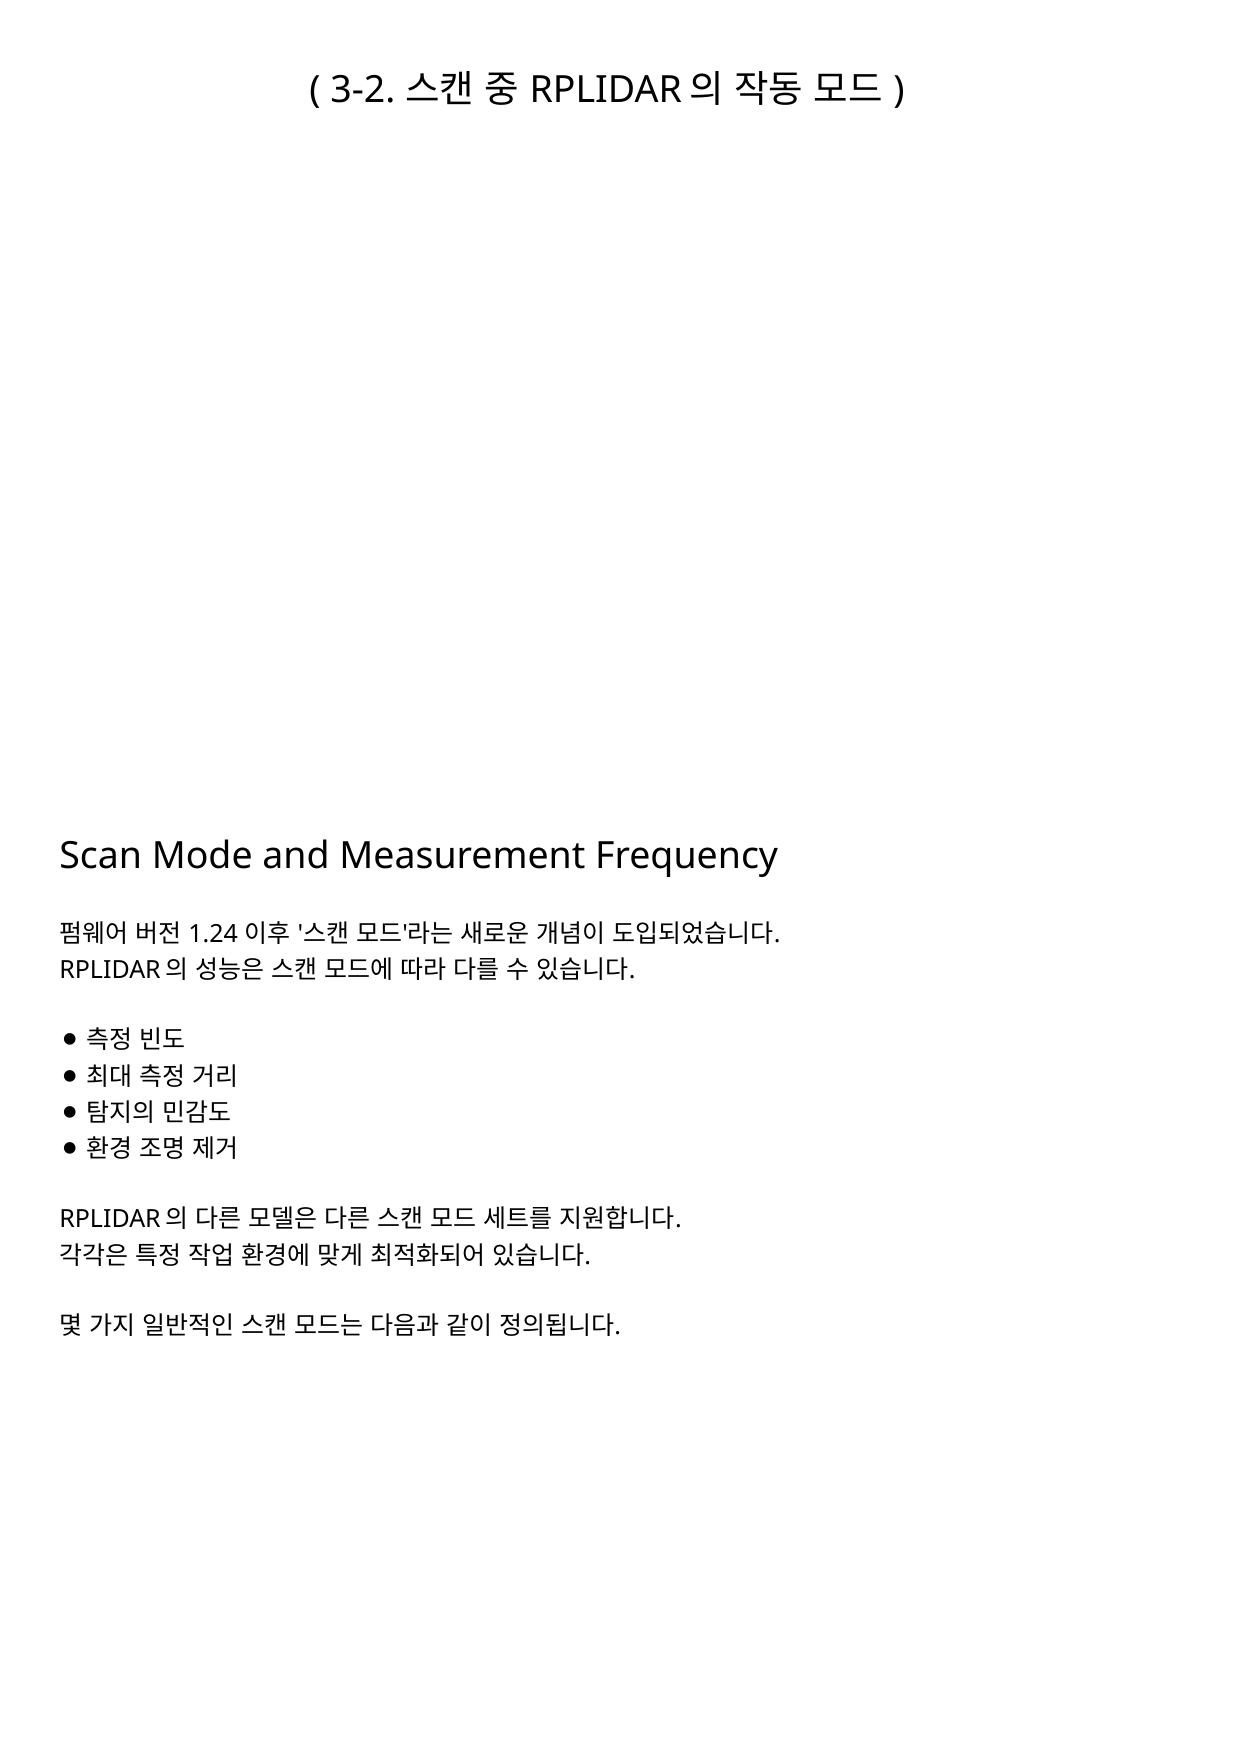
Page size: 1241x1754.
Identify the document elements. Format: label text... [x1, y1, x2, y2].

text Scan Mode and Measurement Frequency [59, 828, 1181, 879]
text ⚫ 탐지의 민감도 [59, 1092, 1181, 1128]
text RPLIDAR의 성능은 스캔 모드에 따라 다를 수 있습니다. [59, 949, 1181, 986]
text ⚫ 측정 빈도 [59, 1020, 1181, 1056]
text ⚫ 환경 조명 제거 [59, 1128, 1181, 1165]
text ⚫ 최대 측정 거리 [59, 1056, 1181, 1092]
text RPLIDAR의 다른 모델은 다른 스캔 모드 세트를 지원합니다. [59, 1199, 1181, 1235]
text ( 3-2. 스캔 중 RPLIDAR의 작동 모드 ) [59, 59, 1181, 113]
text 펌웨어 버전 1.24 이후 '스캔 모드'라는 새로운 개념이 도입되었습니다. [59, 913, 1181, 949]
text 몇 가지 일반적인 스캔 모드는 다음과 같이 정의됩니다. [59, 1305, 1181, 1342]
text 각각은 특정 작업 환경에 맞게 최적화되어 있습니다. [59, 1235, 1181, 1271]
